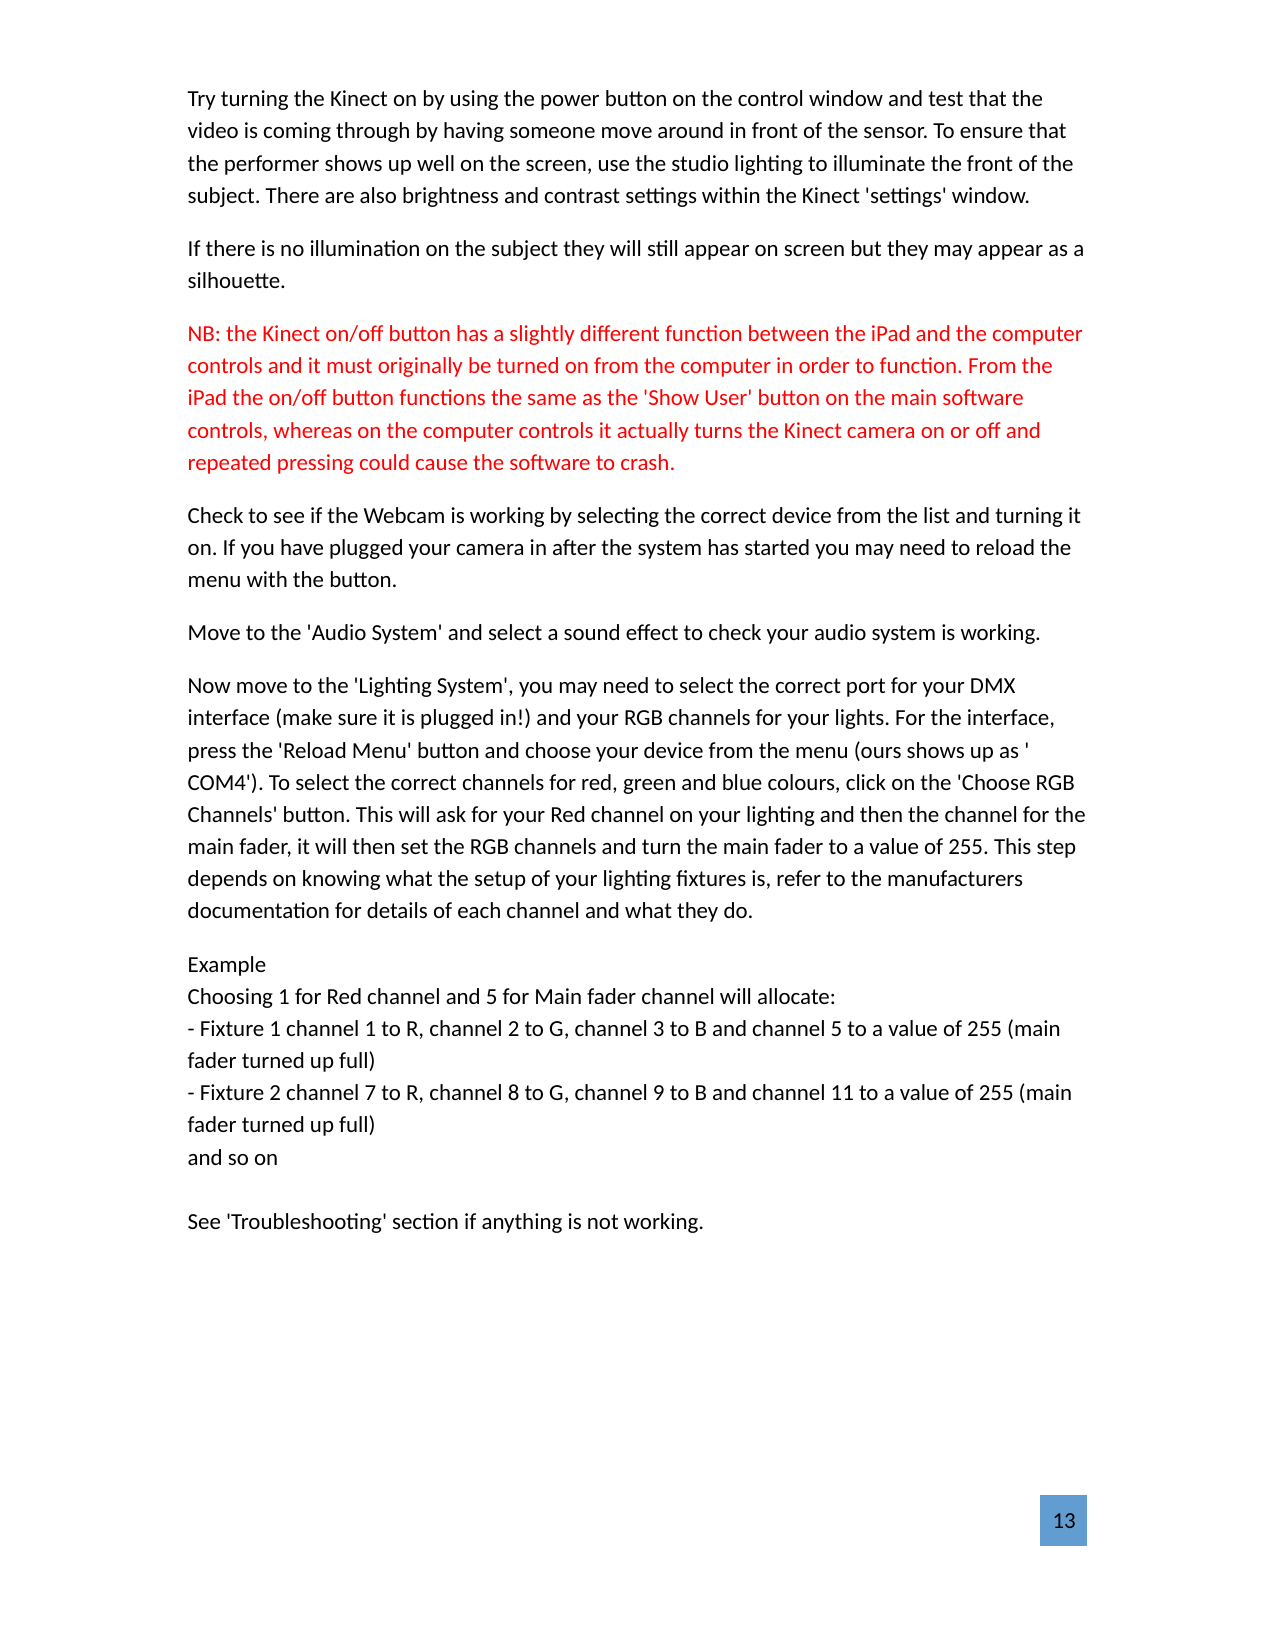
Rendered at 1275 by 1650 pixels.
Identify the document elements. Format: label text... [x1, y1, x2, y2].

text - Fixture 2 channel 7 to R, channel 8 to G, channel 9 to B and channel 11 to a value of 255 (main fader turned up full) [187, 1078, 1087, 1139]
text Example [187, 950, 1087, 978]
text Check to see if the Webcam is working by selecting the correct device from the list and turning it on. If you have plugged your camera in after the system has started you may need to reload the menu with the button. [187, 501, 1087, 593]
text NB: the Kinect on/off button has a slightly different function between the iPad and the computer controls and it must originally be turned on from the computer in order to function. From the iPad the on/off button functions the same as the 'Show User' button on the main software controls, whereas on the computer controls it actually turns the Kinect camera on or off and repeated pressing could cause the software to crash. [187, 319, 1087, 476]
text - Fixture 1 channel 1 to R, channel 2 to G, channel 3 to B and channel 5 to a value of 255 (main fader turned up full) [187, 1014, 1087, 1074]
text Move to the 'Audio System' and select a sound effect to check your audio system is working. [187, 618, 1087, 646]
text If there is no illumination on the subject they will still appear on screen but they may appear as a silhouette. [187, 234, 1087, 294]
text See 'Troubleshooting' section if anything is not working. [187, 1207, 1087, 1235]
text and so on [187, 1143, 1087, 1171]
text Choosing 1 for Red channel and 5 for Main fader channel will allocate: [187, 982, 1087, 1010]
text Try turning the Kinect on by using the power button on the control window and test that the video is coming through by having someone move around in front of the sensor. To ensure that the performer shows up well on the screen, use the studio lighting to illuminate the front of the subject. There are also brightness and contrast settings within the Kinect 'settings' window. [187, 84, 1087, 209]
text Now move to the 'Lighting System', you may need to select the correct port for your DMX interface (make sure it is plugged in!) and your RGB channels for your lights. For the interface, press the 'Reload Menu' button and choose your device from the menu (ours shows up as ' COM4'). To select the correct channels for red, green and blue colours, click on the 'Choose RGB Channels' button. This will ask for your Red channel on your lighting and then the channel for the main fader, it will then set the RGB channels and turn the main fader to a value of 255. This step depends on knowing what the setup of your lighting fixtures is, refer to the manufacturers documentation for details of each channel and what they do. [187, 671, 1087, 925]
